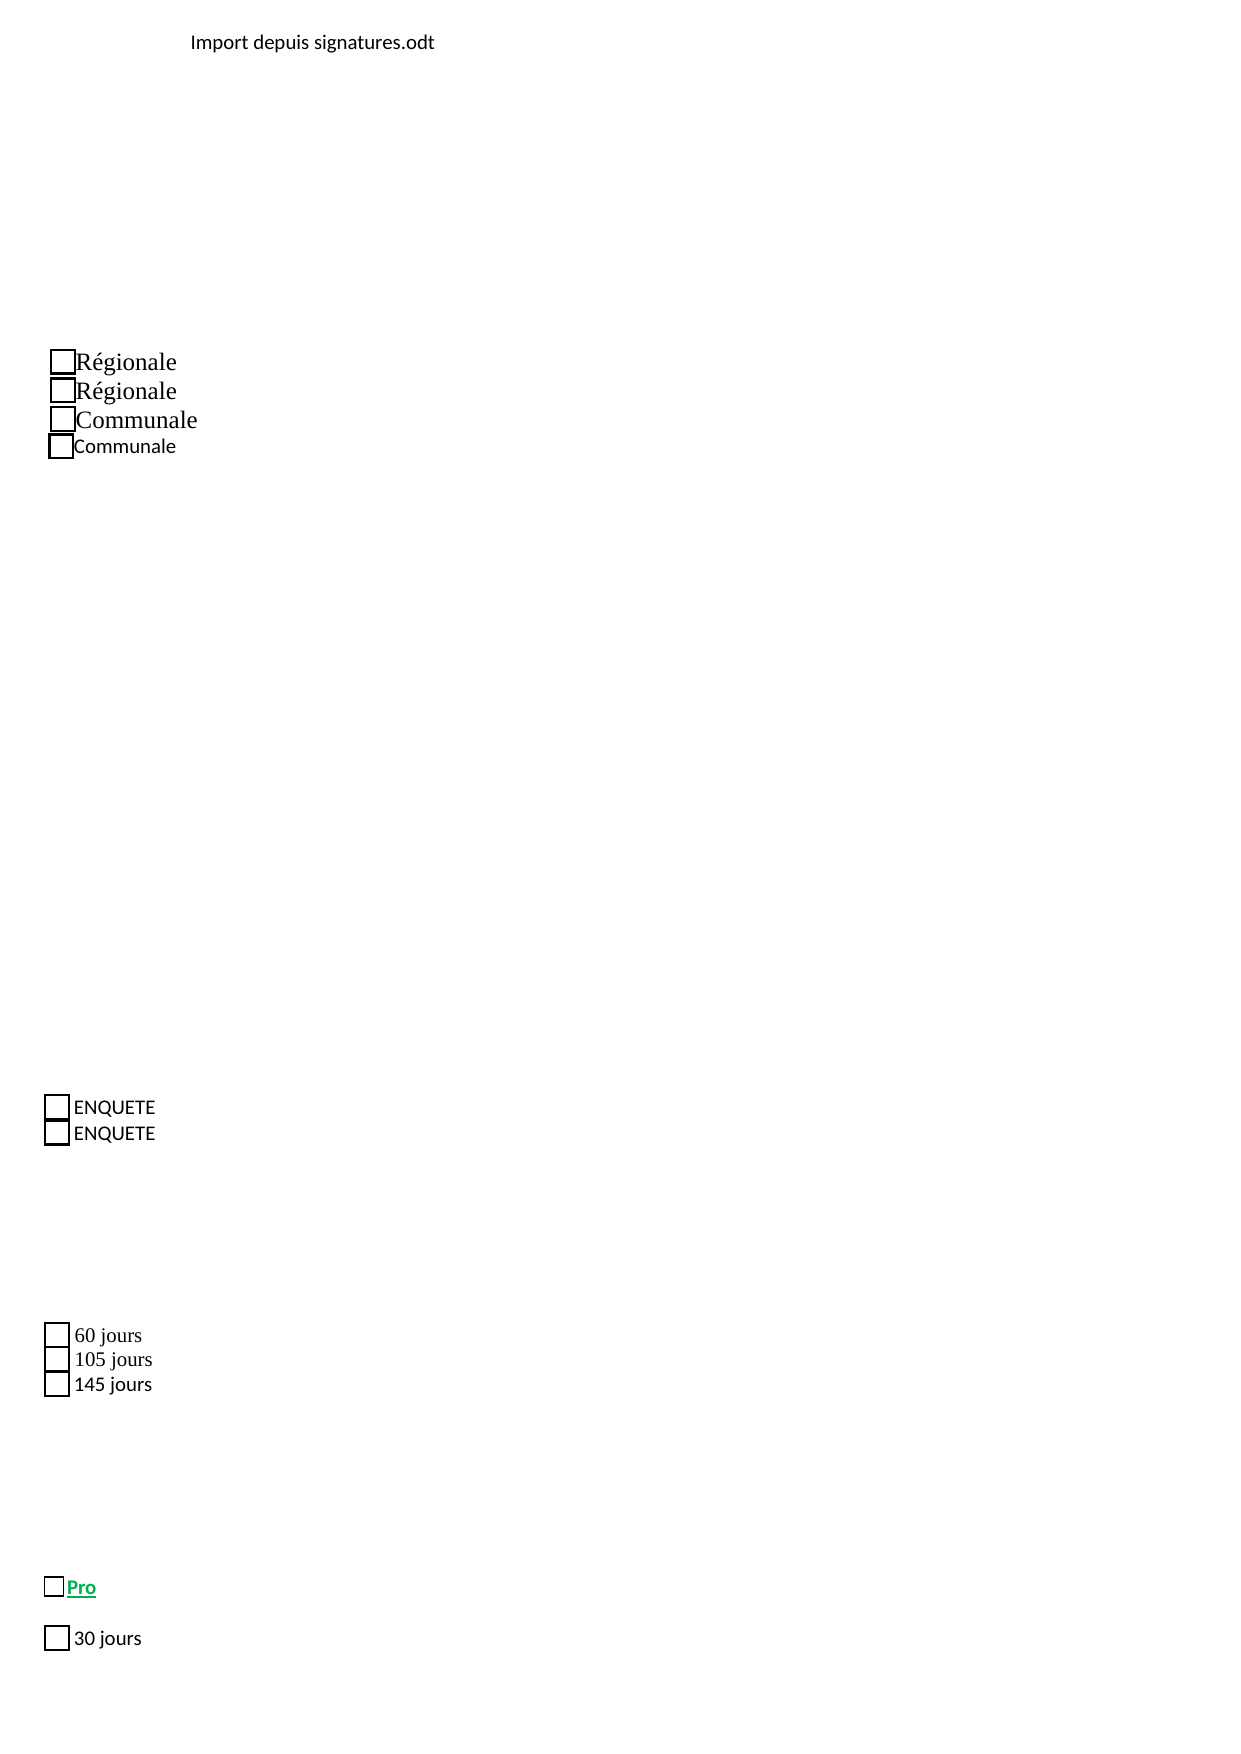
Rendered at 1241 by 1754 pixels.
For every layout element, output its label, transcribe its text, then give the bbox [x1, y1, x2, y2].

text 60 jours [70, 1323, 1211, 1347]
text Import depuis signatures.odt [43, 29, 1211, 55]
text ENQUETE [70, 1120, 1211, 1145]
text 145 jours [70, 1371, 1211, 1397]
text Régionale [43, 376, 1211, 405]
text Régionale [43, 347, 1211, 376]
text Communale [74, 433, 1211, 459]
text 30 jours [70, 1625, 1211, 1651]
text 105 jours [70, 1347, 1211, 1371]
text ENQUETE [70, 1094, 1211, 1120]
text Communale [43, 405, 1211, 433]
text Pro [43, 1574, 1211, 1600]
